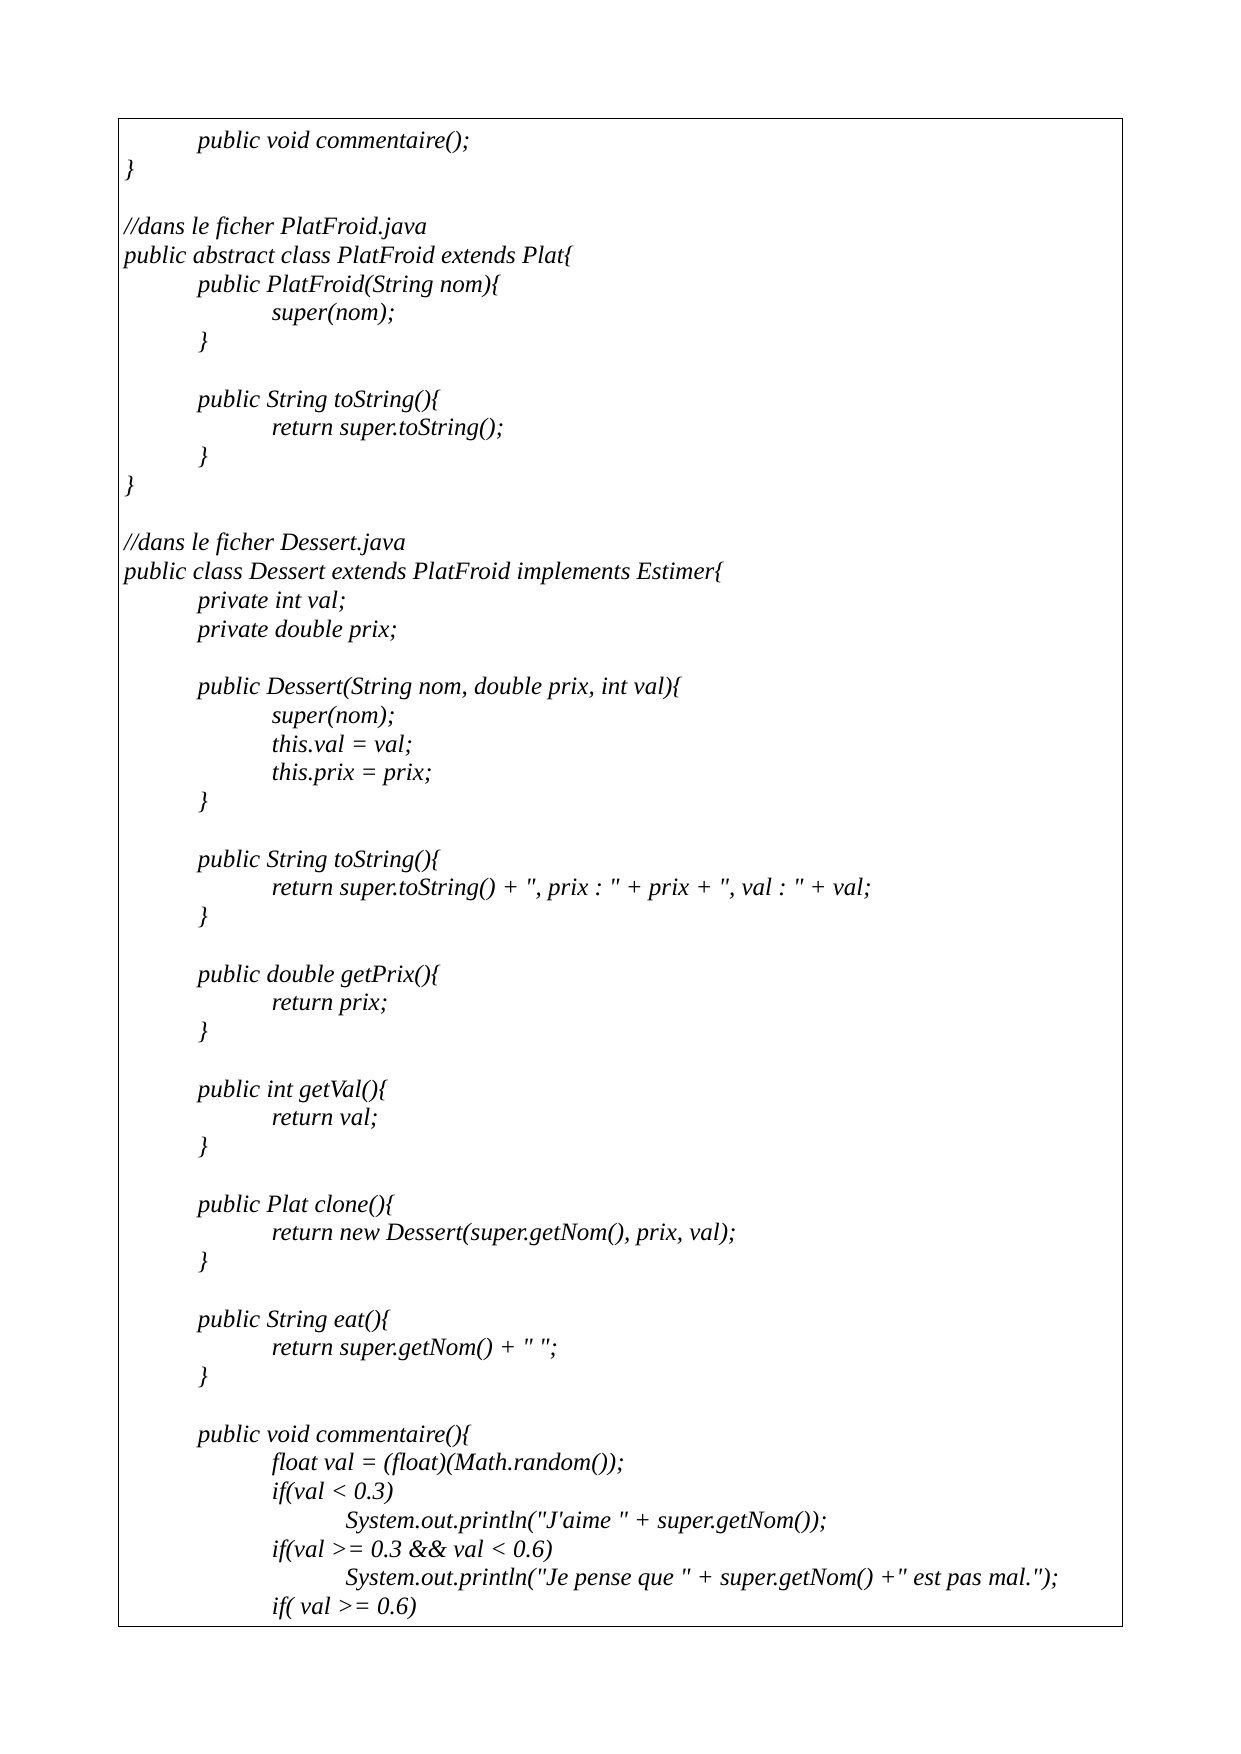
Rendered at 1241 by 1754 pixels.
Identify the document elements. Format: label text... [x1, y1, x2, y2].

table_header public void commentaire(); } //dans le ficher PlatFroid.java public abstract class PlatFroid extends Plat{ public PlatFroid(String nom){ super(nom); } public String toString(){ return super.toString(); } } //dans le ficher Dessert.java public class Dessert extends PlatFroid implements Estimer{ private int val; private double prix; public Dessert(String nom, double prix, int val){ super(nom); this.val = val; this.prix = prix; } public String toString(){ return super.toString() + ", prix : " + prix + ", val : " + val; } public double getPrix(){ return prix; } public int getVal(){ return val; } public Plat clone(){ return new Dessert(super.getNom(), prix, val); } public String eat(){ return super.getNom() + " "; } public void commentaire(){ float val = (float)(Math.random()); if(val < 0.3) System.out.println("J'aime " + super.getNom()); if(val >= 0.3 && val < 0.6) System.out.println("Je pense que " + super.getNom() +" est pas mal."); if( val >= 0.6) [119, 119, 1122, 1626]
